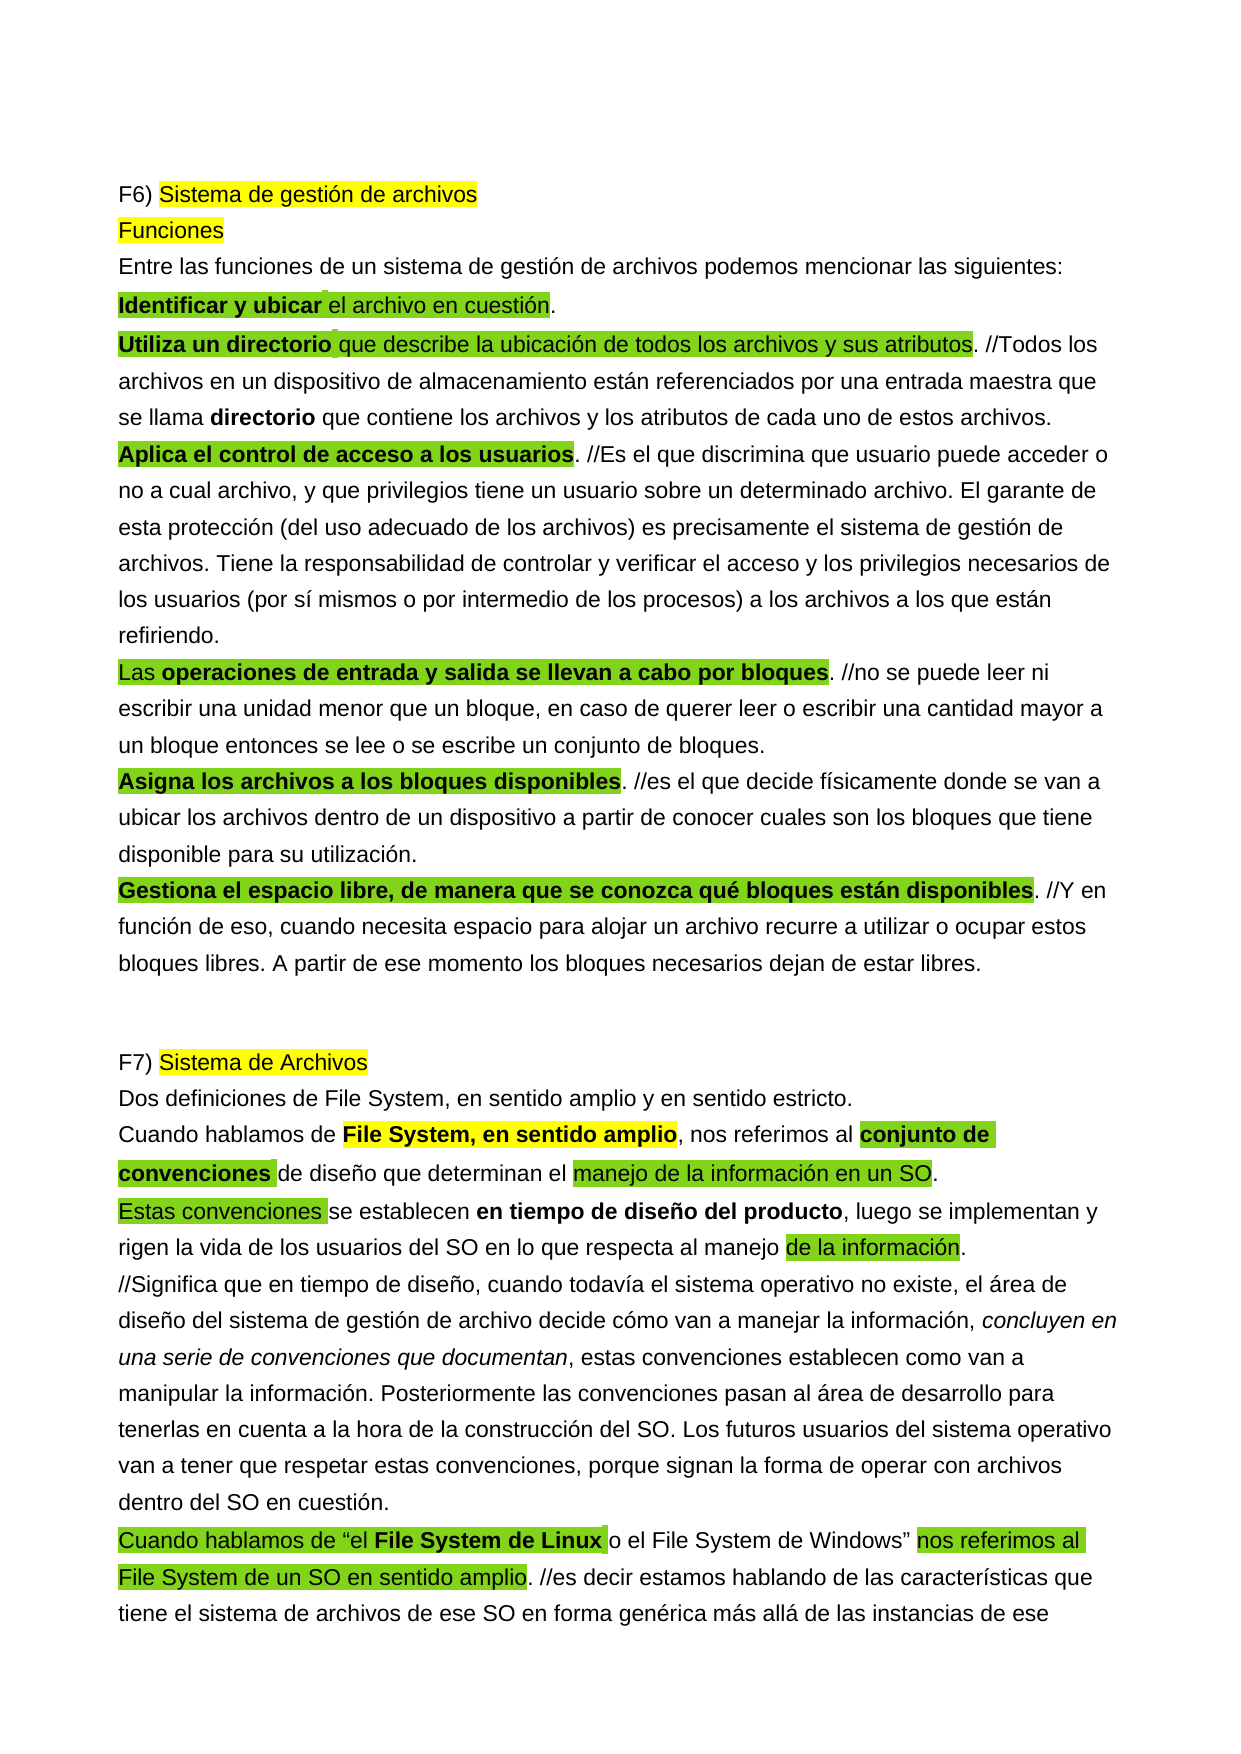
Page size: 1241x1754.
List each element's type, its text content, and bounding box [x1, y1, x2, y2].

text Identificar y ubicar el archivo en cuestión. [118, 290, 1122, 318]
text Cuando hablamos de “el File System de Linux o el File System de Windows” nos referimos al File System de un SO en sentido amplio. //es decir estamos hablando de las características que tiene el sistema de archivos de ese SO en forma genérica más allá de las instancias de ese [118, 1525, 1122, 1627]
text //Significa que en tiempo de diseño, cuando todavía el sistema operativo no existe, el área de diseño del sistema de gestión de archivo decide cómo van a manejar la información, concluyen en una serie de convenciones que documentan, estas convenciones establecen como van a manipular la información. Posteriormente las convenciones pasan al área de desarrollo para tenerlas en cuenta a la hora de la construcción del SO. Los futuros usuarios del sistema operativo van a tener que respetar estas convenciones, porque signan la forma de operar con archivos dentro del SO en cuestión. [118, 1271, 1122, 1515]
text Utiliza un directorio que describe la ubicación de todos los archivos y sus atributos. //Todos los archivos en un dispositivo de almacenamiento están referenciados por una entrada maestra que se llama directorio que contiene los archivos y los atributos de cada uno de estos archivos. [118, 329, 1122, 431]
text Gestiona el espacio libre, de manera que se conozca qué bloques están disponibles. //Y en función de eso, cuando necesita espacio para alojar un archivo recurre a utilizar o ocupar estos bloques libres. A partir de ese momento los bloques necesarios dejan de estar libres. [118, 877, 1122, 976]
text Asigna los archivos a los bloques disponibles. //es el que decide físicamente donde se van a ubicar los archivos dentro de un dispositivo a partir de conocer cuales son los bloques que tiene disponible para su utilización. [118, 768, 1122, 867]
text F7) Sistema de Archivos [118, 1048, 1122, 1075]
text F6) Sistema de gestión de archivos [118, 181, 1122, 207]
text Aplica el control de acceso a los usuarios. //Es el que discrimina que usuario puede acceder o no a cual archivo, y que privilegios tiene un usuario sobre un determinado archivo. El garante de esta protección (del uso adecuado de los archivos) es precisamente el sistema de gestión de archivos. Tiene la responsabilidad de controlar y verificar el acceso y los privilegios necesarios de los usuarios (por sí mismos o por intermedio de los procesos) a los archivos a los que están refiriendo. [118, 441, 1122, 649]
text Estas convenciones se establecen en tiempo de diseño del producto, luego se implementan y rigen la vida de los usuarios del SO en lo que respecta al manejo de la información. [118, 1198, 1122, 1261]
text Dos definiciones de File System, en sentido amplio y en sentido estricto. [118, 1085, 1122, 1111]
text Las operaciones de entrada y salida se llevan a cabo por bloques. //no se puede leer ni escribir una unidad menor que un bloque, en caso de querer leer o escribir una cantidad mayor a un bloque entonces se lee o se escribe un conjunto de bloques. [118, 659, 1122, 758]
text Entre las funciones de un sistema de gestión de archivos podemos mencionar las siguientes: [118, 253, 1122, 280]
text Funciones [118, 217, 1122, 243]
text Cuando hablamos de File System, en sentido amplio, nos referimos al conjunto de convenciones de diseño que determinan el manejo de la información en un SO. [118, 1121, 1122, 1187]
